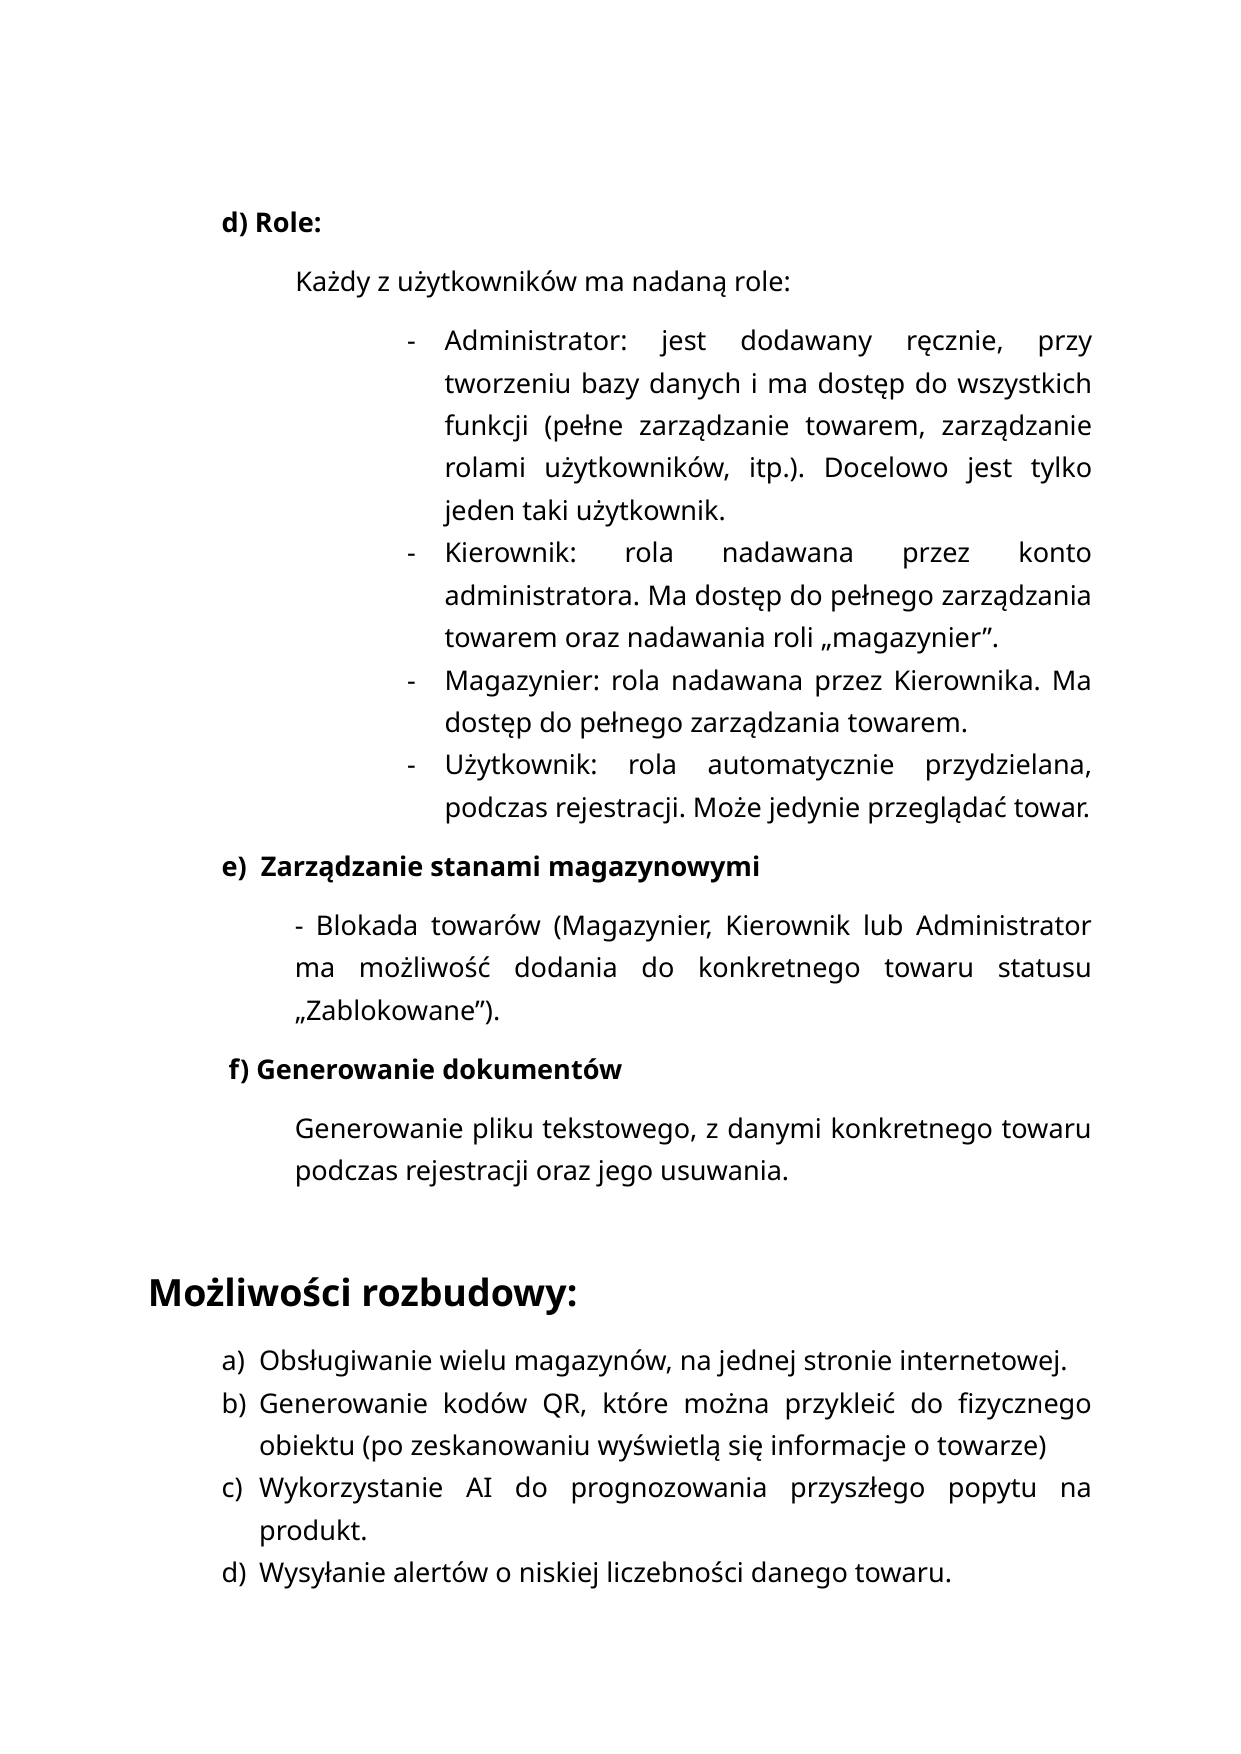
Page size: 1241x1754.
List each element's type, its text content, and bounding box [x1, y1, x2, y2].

list Administrator: jest dodawany ręcznie, przy tworzeniu bazy danych i ma dostęp do wszystkich funkcji (pełne zarządzanie towarem, zarządzanie rolami użytkowników, itp.). Docelowo jest tylko jeden taki użytkownik. [407, 322, 1093, 528]
text Każdy z użytkowników ma nadaną role: [148, 263, 1093, 299]
list Magazynier: rola nadawana przez Kierownika. Ma dostęp do pełnego zarządzania towarem. [407, 661, 1093, 740]
text Możliwości rozbudowy: [148, 1266, 1093, 1317]
list Wykorzystanie AI do prognozowania przyszłego popytu na produkt. [221, 1469, 1093, 1548]
text Generowanie pliku tekstowego, z danymi konkretnego towaru podczas rejestracji oraz jego usuwania. [294, 1109, 1093, 1188]
list Kierownik: rola nadawana przez konto administratora. Ma dostęp do pełnego zarządzania towarem oraz nadawania roli „magazynier”. [407, 534, 1093, 655]
text d) Role: [148, 204, 1093, 241]
list Obsługiwanie wielu magazynów, na jednej stronie internetowej. [221, 1342, 1093, 1379]
list Generowanie kodów QR, które można przykleić do fizycznego obiektu (po zeskanowaniu wyświetlą się informacje o towarze) [221, 1384, 1093, 1463]
list Użytkownik: rola automatycznie przydzielana, podczas rejestracji. Może jedynie przeglądać towar. [407, 746, 1093, 825]
list Wysyłanie alertów o niskiej liczebności danego towaru. [221, 1554, 1093, 1591]
text - Blokada towarów (Magazynier, Kierownik lub Administrator ma możliwość dodania do konkretnego towaru statusu „Zablokowane”). [294, 906, 1093, 1028]
text f) Generowanie dokumentów [148, 1050, 1093, 1087]
text e) Zarządzanie stanami magazynowymi [148, 847, 1093, 884]
